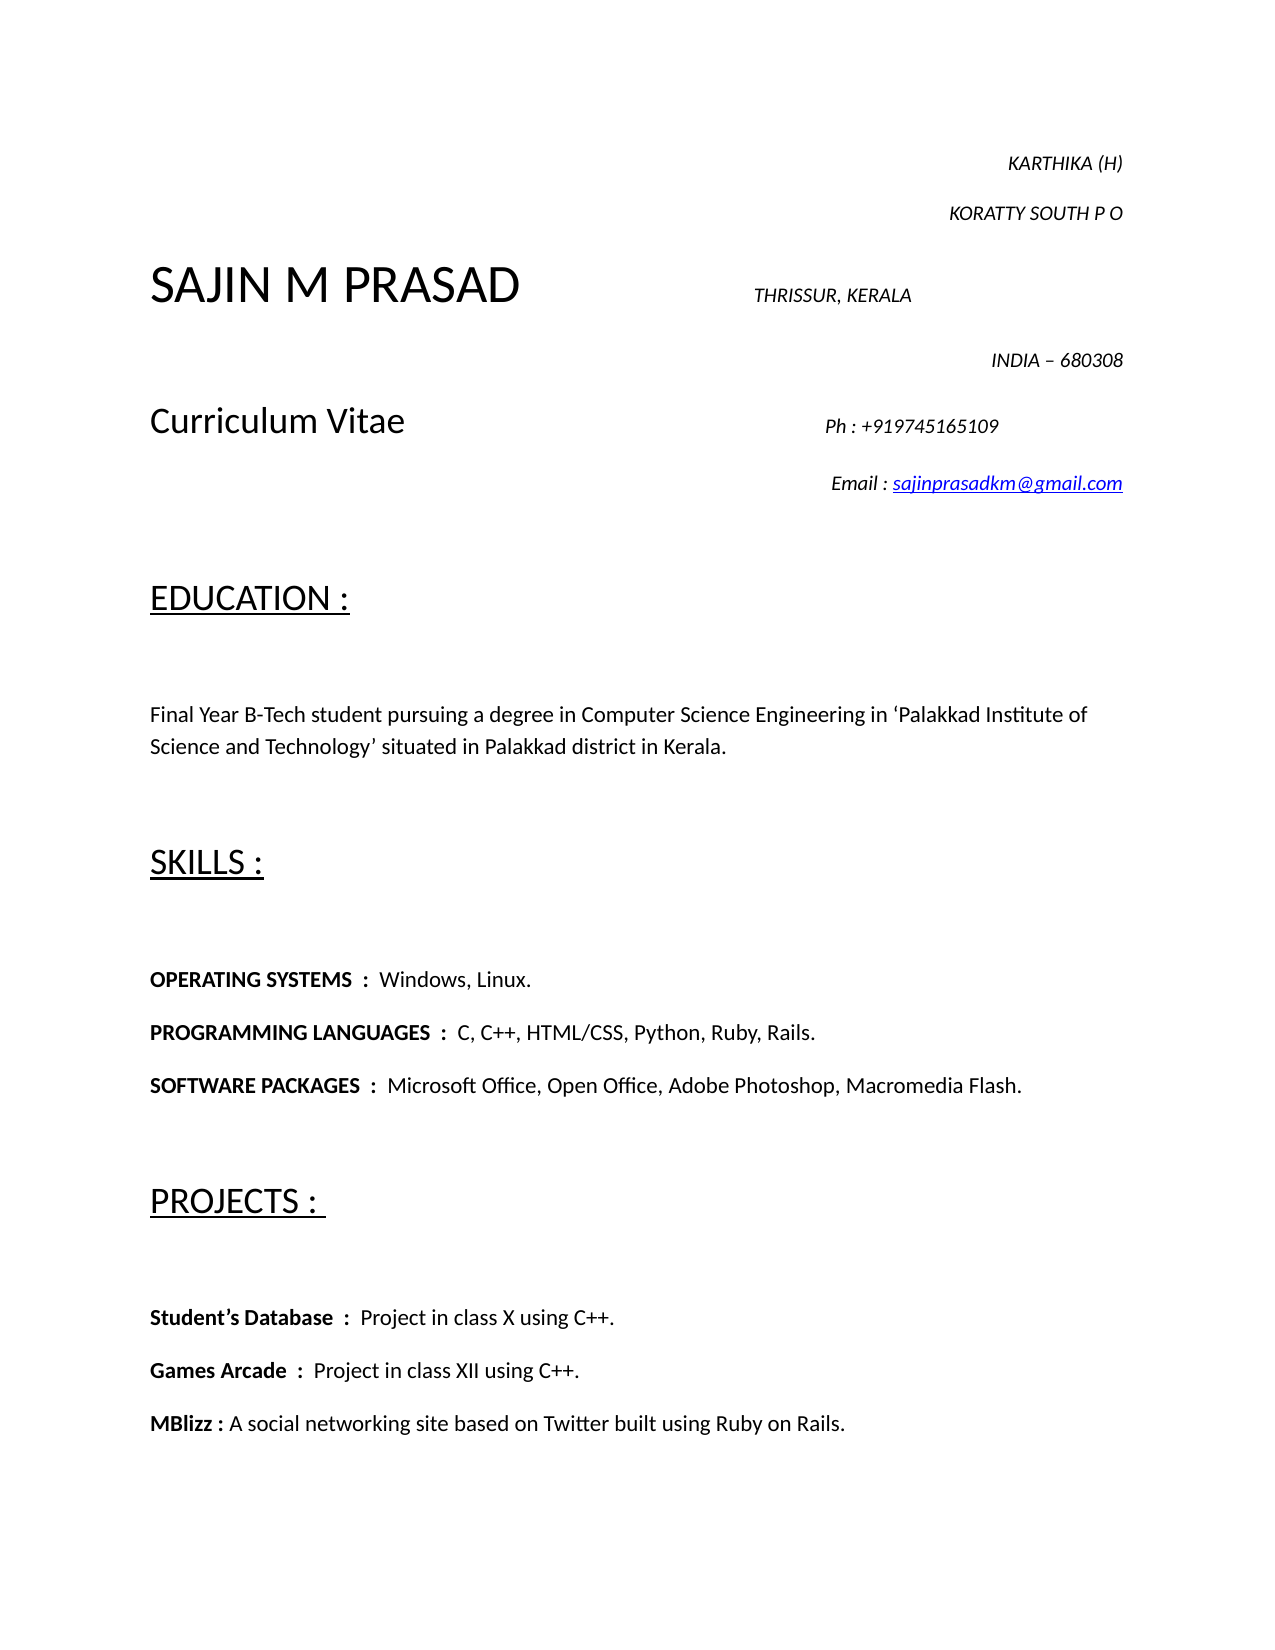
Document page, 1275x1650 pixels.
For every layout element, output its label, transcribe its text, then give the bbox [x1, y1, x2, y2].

text SAJIN M PRASAD THRISSUR, KERALA [150, 250, 1125, 316]
text INDIA – 680308 [150, 347, 1125, 372]
text SOFTWARE PACKAGES : Microsoft Office, Open Office, Adobe Photoshop, Macromedia Flash. [150, 1071, 1125, 1099]
text Email : sajinprasadkm@gmail.com [150, 470, 1125, 496]
text EDUCATION : [150, 573, 1125, 619]
text KORATTY SOUTH P O [150, 200, 1125, 225]
text KARTHIKA (H) [150, 150, 1125, 175]
text Student’s Database : Project in class X using C++. [150, 1303, 1125, 1331]
text Curriculum Vitae Ph : +919745165109 [150, 397, 1125, 443]
text SKILLS : [150, 838, 1125, 884]
text OPERATING SYSTEMS : Windows, Linux. [150, 965, 1125, 993]
text PROGRAMMING LANGUAGES : C, C++, HTML/CSS, Python, Ruby, Rails. [150, 1018, 1125, 1046]
text Games Arcade : Project in class XII using C++. [150, 1356, 1125, 1384]
text MBlizz : A social networking site based on Twitter built using Ruby on Rails. [150, 1409, 1125, 1437]
text PROJECTS : [150, 1177, 1125, 1223]
text Final Year B-Tech student pursuing a degree in Computer Science Engineering in ‘Palakkad Institute of Science and Technology’ situated in Palakkad district in Kerala. [150, 700, 1125, 760]
